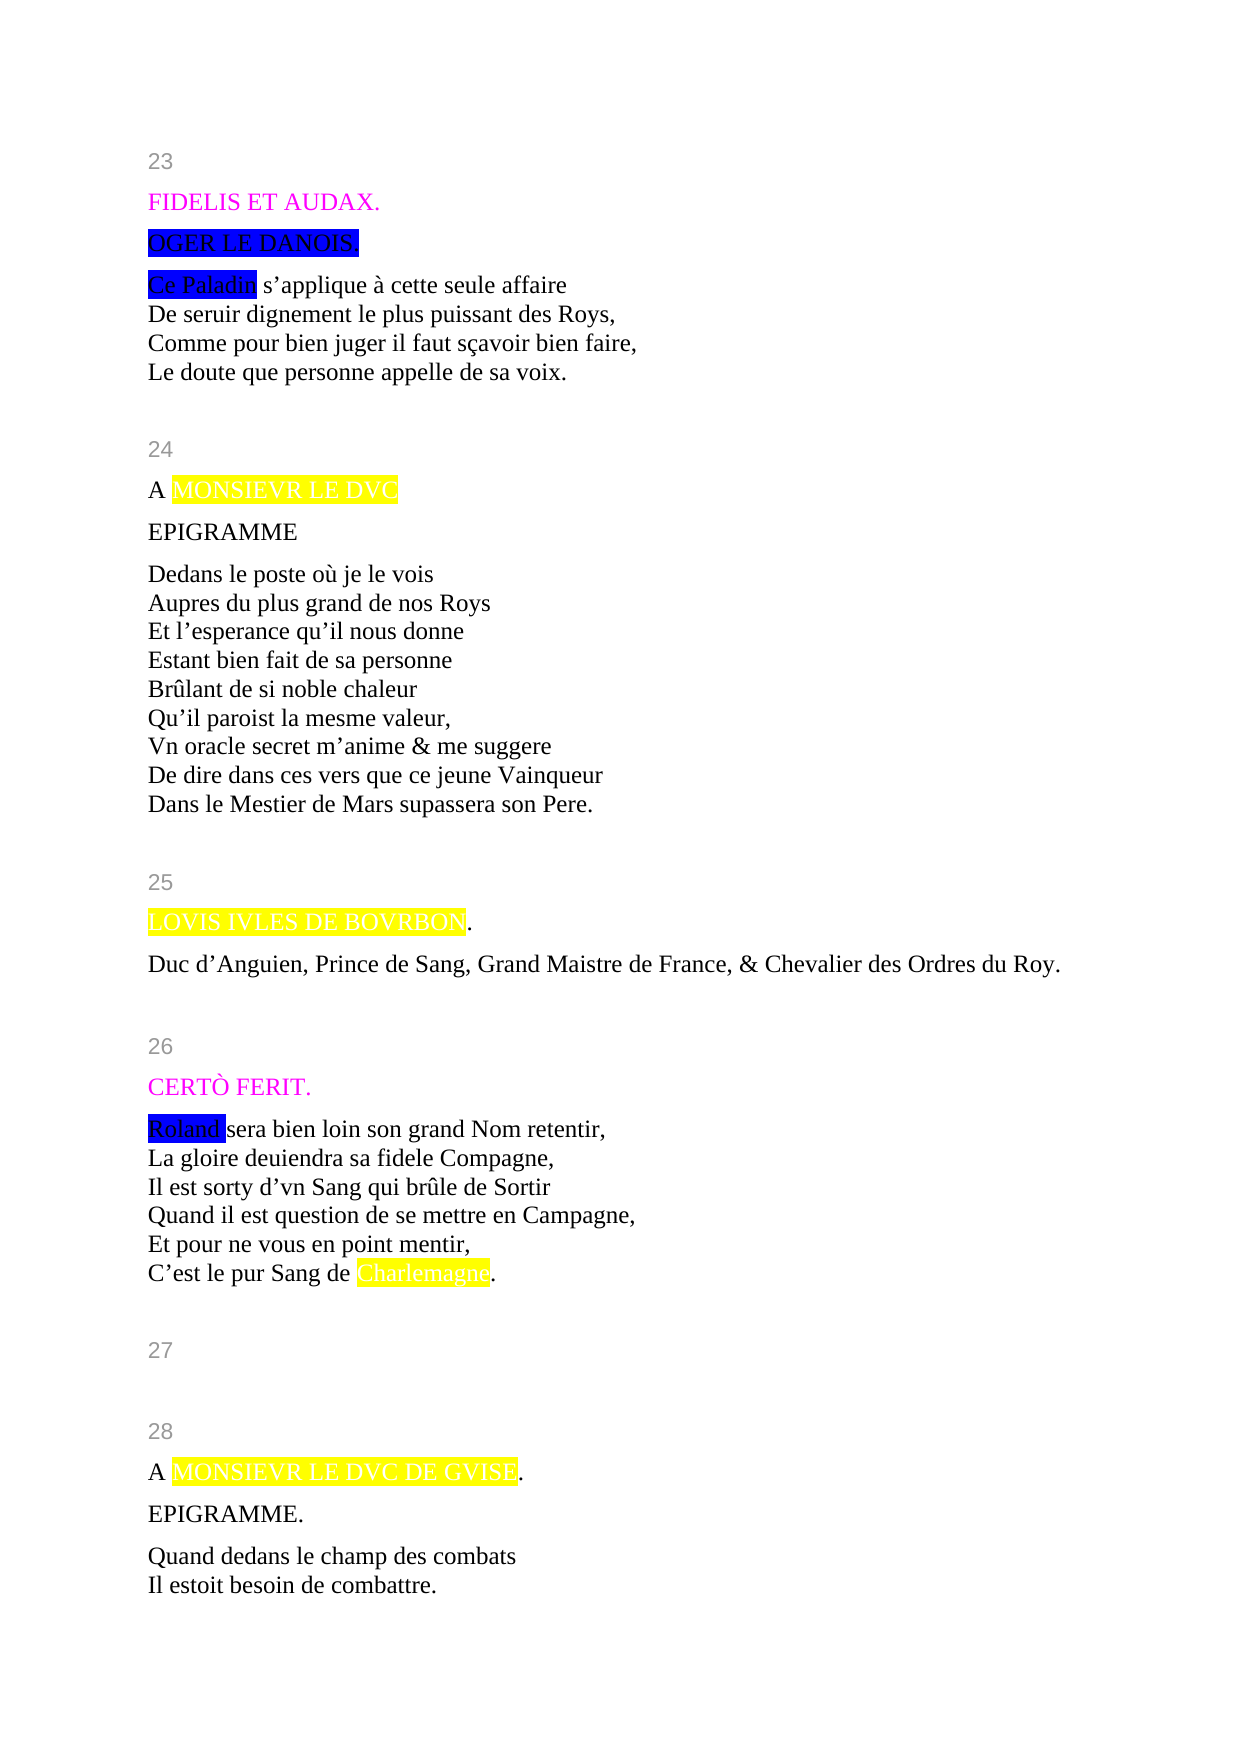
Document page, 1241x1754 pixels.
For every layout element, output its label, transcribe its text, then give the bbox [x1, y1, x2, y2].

text Brûlant de si noble chaleur [148, 674, 1093, 703]
text Estant bien fait de sa personne [148, 645, 1093, 674]
text C’est le pur Sang de Charlemagne. [148, 1258, 357, 1287]
text Quand dedans le champ des combats [148, 1541, 1093, 1570]
text De seruir dignement le plus puissant des Roys, [148, 299, 1093, 328]
text De dire dans ces vers que ce jeune Vainqueur [148, 760, 1093, 789]
text Qu’il paroist la mesme valeur, [148, 703, 1093, 731]
text Et pour ne vous en point mentir, [148, 1229, 1093, 1258]
text Il estoit besoin de combattre. [148, 1570, 1093, 1598]
text Duc d’Anguien, Prince de Sang, Grand Maistre de France, & Chevalier des Ordres du Roy. [148, 949, 1093, 978]
text Quand il est question de se mettre en Campagne, [148, 1200, 1093, 1229]
text 28 [173, 1418, 1093, 1444]
text Ce Paladin s’applique à cette seule affaire [257, 270, 1093, 299]
text 26 [173, 1033, 1093, 1059]
text C’est le pur Sang de Charlemagne. [490, 1258, 1093, 1287]
text A MONSIEVR LE DVC [148, 475, 172, 504]
text EPIGRAMME. [148, 1499, 1093, 1528]
text OGER LE DANOIS. [148, 228, 1093, 257]
text A MONSIEVR LE DVC [398, 475, 1093, 504]
text 23 [173, 148, 1093, 174]
text A MONSIEVR LE DVC DE GVISE. [518, 1457, 1093, 1486]
text Le doute que personne appelle de sa voix. [148, 357, 1093, 385]
text LOVIS IVLES DE BOVRBON. [148, 907, 1093, 936]
text 24 [173, 436, 1093, 462]
text Dans le Mestier de Mars supassera son Pere. [148, 789, 1093, 818]
text Aupres du plus grand de nos Roys [148, 588, 1093, 616]
text Roland sera bien loin son grand Nom retentir, [226, 1114, 1093, 1143]
text FIDELIS ET AUDAX. [148, 187, 1093, 215]
text Il est sorty d’vn Sang qui brûle de Sortir [148, 1172, 1093, 1200]
text CERTÒ FERIT. [148, 1072, 1093, 1101]
text La gloire deuiendra sa fidele Compagne, [148, 1143, 1093, 1172]
text Dedans le poste où je le vois [148, 559, 1093, 588]
text EPIGRAMME [148, 517, 1093, 546]
text Et l’esperance qu’il nous donne [148, 616, 1093, 645]
text Comme pour bien juger il faut sçavoir bien faire, [148, 328, 1093, 357]
text 27 [173, 1337, 1093, 1364]
text 25 [148, 868, 1093, 895]
text A MONSIEVR LE DVC DE GVISE. [148, 1457, 172, 1486]
text Vn oracle secret m’anime & me suggere [148, 731, 1093, 760]
